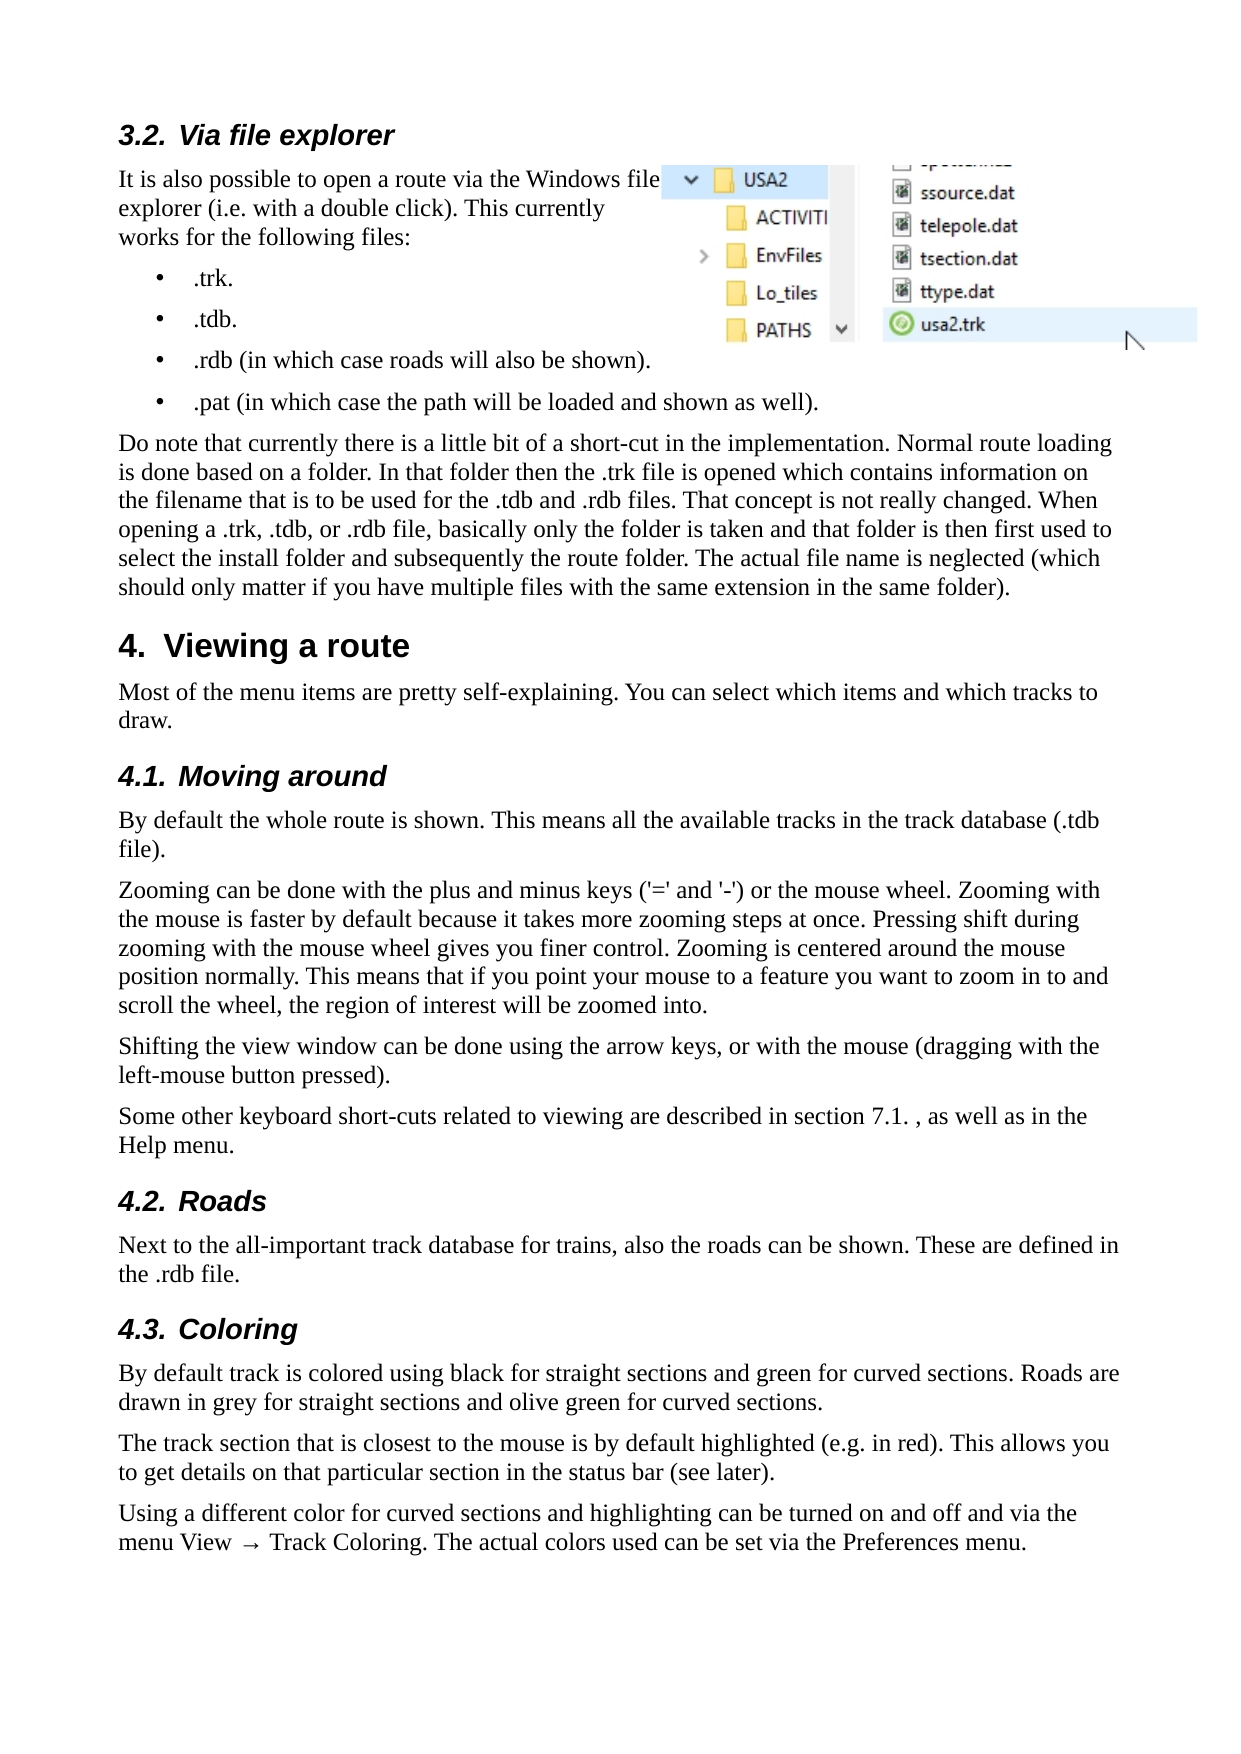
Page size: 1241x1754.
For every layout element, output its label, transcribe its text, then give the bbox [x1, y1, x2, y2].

subtitle Roads [118, 1184, 1122, 1217]
text Some other keyboard short-cuts related to viewing are described in section 7.1, as well as in the Help menu. [118, 1101, 1122, 1159]
subtitle Coloring [118, 1312, 1122, 1346]
text Most of the menu items are pretty self-explaining. You can select which items and which tracks to draw. [118, 677, 1122, 734]
subtitle Via file explorer [118, 118, 1122, 152]
text Zooming can be done with the plus and minus keys ('=' and '-') or the mouse wheel. Zooming with the mouse is faster by default because it takes more zooming steps at once. Pressing shift during zooming with the mouse wheel gives you finer control. Zooming is centered around the mouse position normally. This means that if you point your mouse to a feature you want to zoom in to and scroll the wheel, the region of interest will be zoomed into. [118, 875, 1122, 1019]
text By default the whole route is shown. This means all the available tracks in the track database (.tdb file). [118, 805, 1122, 863]
text Do note that currently there is a little bit of a short-cut in the implementation. Normal route loading is done based on a folder. In that folder then the .trk file is opened which contains information on the filename that is to be used for the .tdb and .rdb files. That concept is not really changed. When opening a .trk, .tdb, or .rdb file, basically only the folder is taken and that folder is then first used to select the install folder and subsequently the route folder. The actual file name is neglected (which should only matter if you have multiple files with the same extension in the same folder). [118, 428, 1122, 600]
subtitle Moving around [118, 759, 1122, 793]
list .tdb. [156, 304, 661, 333]
text Shifting the view window can be done using the arrow keys, or with the mouse (dragging with the left-mouse button pressed). [118, 1031, 1122, 1089]
list .trk. [156, 263, 661, 292]
text It is also possible to open a route via the Windows file explorer (i.e. with a double click). This currently works for the following files: [118, 164, 1122, 250]
picture [661, 165, 1198, 350]
list .pat (in which case the path will be loaded and shown as well). [156, 387, 1122, 415]
text Using a different color for curved sections and highlighting can be turned on and off and via the menu View → Track Coloring. The actual colors used can be set via the Preferences menu. [118, 1498, 1122, 1556]
list .rdb (in which case roads will also be shown). [156, 345, 1122, 374]
subtitle Viewing a route [118, 625, 1122, 664]
text Next to the all-important track database for trains, also the roads can be shown. These are defined in the .rdb file. [118, 1230, 1122, 1287]
text The track section that is closest to the mouse is by default highlighted (e.g. in red). This allows you to get details on that particular section in the status bar (see later). [118, 1428, 1122, 1486]
text By default track is colored using black for straight sections and green for curved sections. Roads are drawn in grey for straight sections and olive green for curved sections. [118, 1358, 1122, 1416]
